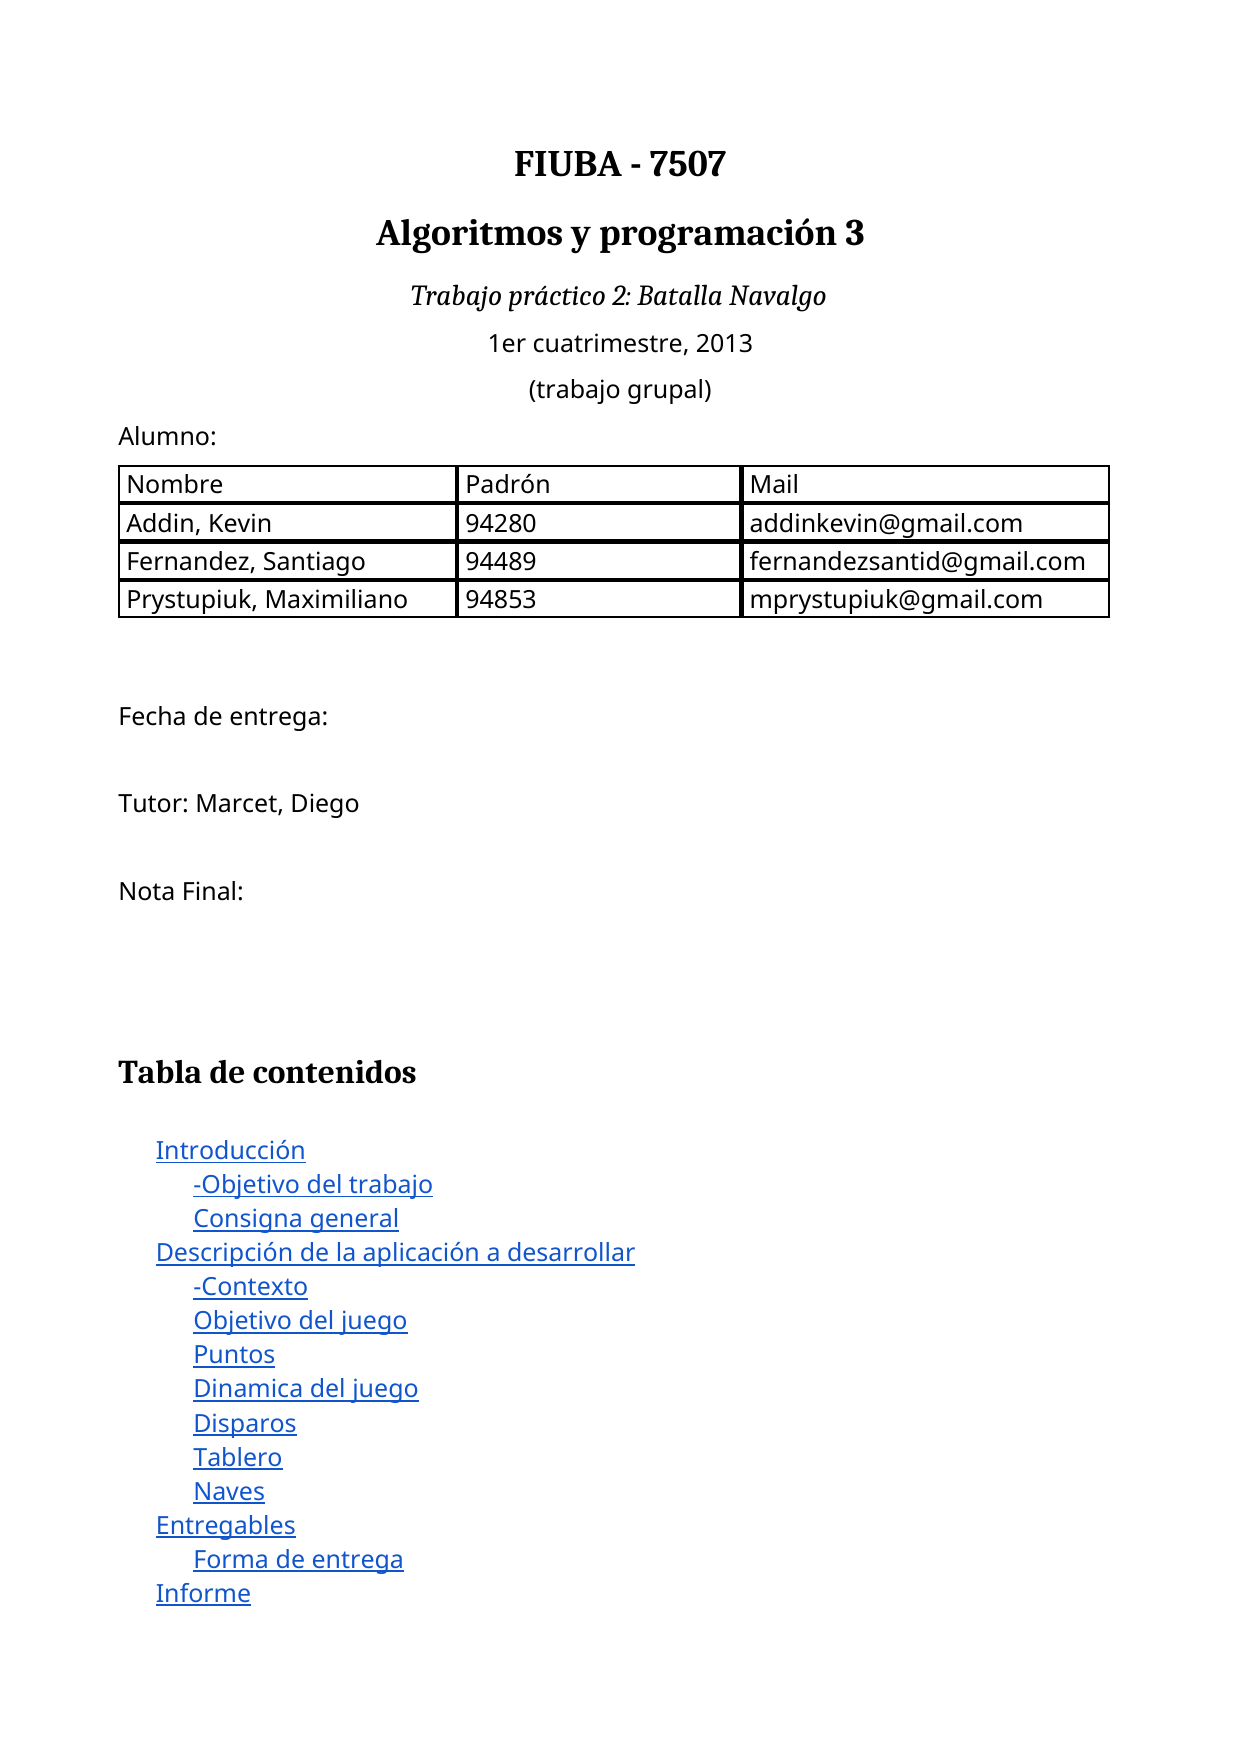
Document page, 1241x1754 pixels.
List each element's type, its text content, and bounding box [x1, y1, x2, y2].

table_cell mprystupiuk@gmail.com [744, 582, 1108, 616]
text DinamicaHYPERLINK "#id.1t3h5sf" HYPERLINK "#id.1t3h5sf"delHYPERLINK "#id.1t3h5sf" HYPERLINK "#id.1t3h5sf"juego [193, 1371, 1122, 1405]
table_cell Prystupiuk, Maximiliano [120, 582, 455, 616]
table_header Padrón [459, 467, 739, 501]
text (trabajo grupal) [118, 372, 1122, 406]
text ObjetivoHYPERLINK "#id.tyjcwt" HYPERLINK "#id.tyjcwt"delHYPERLINK "#id.tyjcwt" HYPERLINK "#id.tyjcwt"juego [193, 1303, 1122, 1337]
text Tablero [193, 1439, 1122, 1473]
text Fecha de entrega: [118, 699, 1122, 733]
text -HYPERLINK "#id.2et92p0"Contexto [193, 1269, 1122, 1303]
table_cell 94489 [459, 544, 739, 578]
text Trabajo práctico 2: Batalla Navalgo [118, 279, 1122, 313]
text Algoritmos y programación 3 [118, 211, 1122, 254]
table_header Nombre [120, 467, 455, 501]
table_header Mail [744, 467, 1108, 501]
text ConsignaHYPERLINK "#id.1fob9te" HYPERLINK "#id.1fob9te"general [193, 1201, 1122, 1235]
text 1er cuatrimestre, 2013 [118, 325, 1122, 359]
text FIUBA - 7507 [118, 143, 1122, 186]
table_cell fernandezsantid@gmail.com [744, 544, 1108, 578]
text Alumno: [118, 418, 1122, 453]
table_cell Fernandez, Santiago [120, 544, 455, 578]
table_cell 94853 [459, 582, 739, 616]
text Naves [193, 1473, 1122, 1507]
text -HYPERLINK "#id.30j0zll"ObjetivoHYPERLINK "#id.30j0zll" HYPERLINK "#id.30j0zll"delHYPERLINK "#id.30j0zll" HYPERLINK "#id.30j0zll"trabajo [193, 1167, 1122, 1201]
text DescripciónHYPERLINK "#id.3znysh7" HYPERLINK "#id.3znysh7"deHYPERLINK "#id.3znysh7" HYPERLINK "#id.3znysh7"laHYPERLINK "#id.3znysh7" HYPERLINK "#id.3znysh7"aplicaciónHYPERLINK "#id.3znysh7" HYPERLINK "#id.3znysh7"aHYPERLINK "#id.3znysh7" HYPERLINK "#id.3znysh7"desarrollar [156, 1235, 1122, 1269]
text Introducción [156, 1133, 1122, 1167]
table_cell 94280 [459, 505, 739, 539]
table_cell addinkevin@gmail.com [744, 505, 1108, 539]
text Disparos [193, 1405, 1122, 1439]
text Entregables [156, 1507, 1122, 1541]
text Tabla de contenidos [118, 1054, 1122, 1092]
table_cell Addin, Kevin [120, 505, 455, 539]
text Nota Final: [118, 873, 1122, 907]
text FormaHYPERLINK "#id.lnxbz9" HYPERLINK "#id.lnxbz9"deHYPERLINK "#id.lnxbz9" HYPERLINK "#id.lnxbz9"entrega [193, 1541, 1122, 1576]
text Tutor: Marcet, Diego [118, 786, 1122, 820]
text Puntos [193, 1337, 1122, 1371]
text Informe [156, 1576, 1122, 1609]
